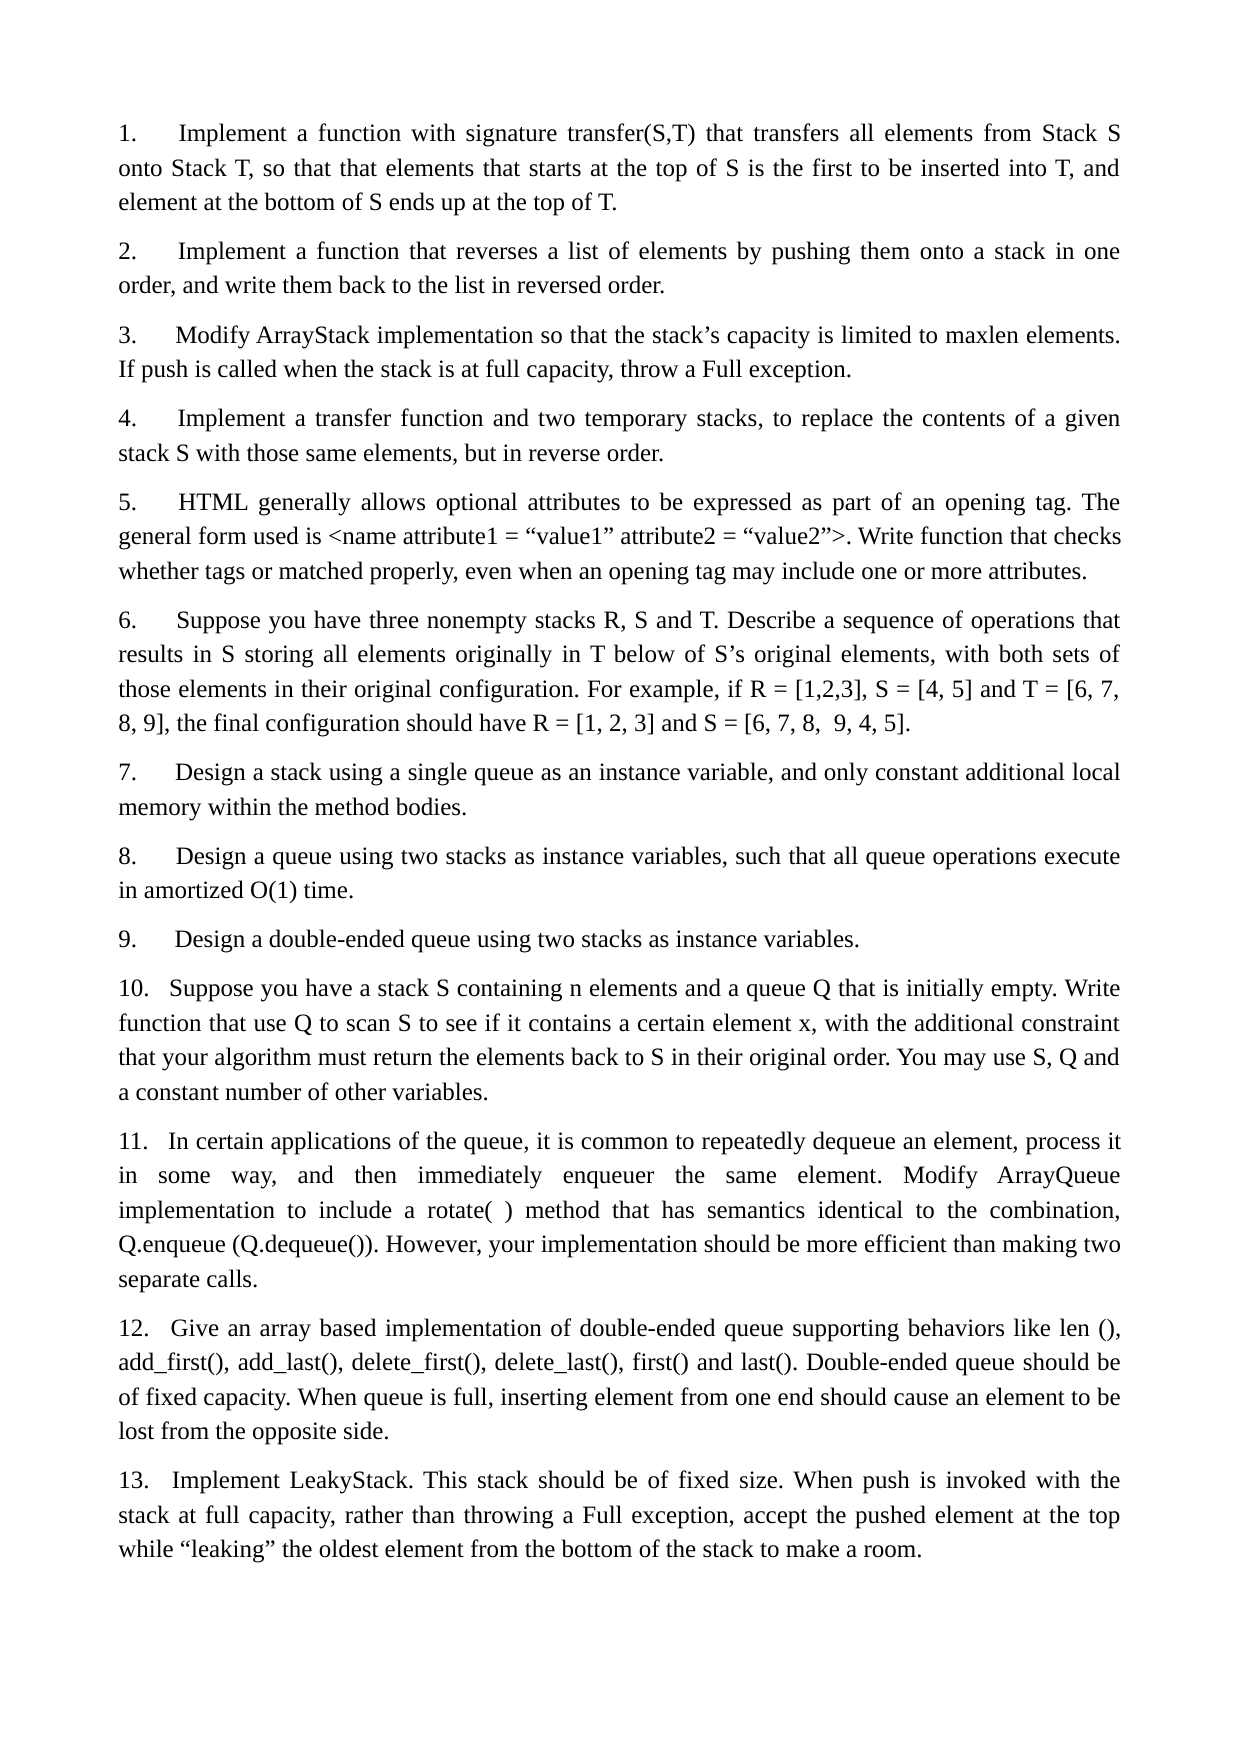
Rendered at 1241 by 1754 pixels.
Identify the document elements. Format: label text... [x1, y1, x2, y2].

text 9. Design a double-ended queue using two stacks as instance variables. [118, 924, 1122, 953]
text 1. Implement a function with signature transfer(S,T) that transfers all elements from Stack S onto Stack T, so that that elements that starts at the top of S is the first to be inserted into T, and element at the bottom of S ends up at the top of T. [118, 118, 1122, 216]
text 4. Implement a transfer function and two temporary stacks, to replace the contents of a given stack S with those same elements, but in reverse order. [118, 403, 1122, 466]
text 2. Implement a function that reverses a list of elements by pushing them onto a stack in one order, and write them back to the list in reversed order. [118, 236, 1122, 299]
text 8. Design a queue using two stacks as instance variables, such that all queue operations execute in amortized O(1) time. [118, 841, 1122, 904]
text 3. Modify ArrayStack implementation so that the stack’s capacity is limited to maxlen elements. If push is called when the stack is at full capacity, throw a Full exception. [118, 320, 1122, 383]
text 6. Suppose you have three nonempty stacks R, S and T. Describe a sequence of operations that results in S storing all elements originally in T below of S’s original elements, with both sets of those elements in their original configuration. For example, if R = [1,2,3], S = [4, 5] and T = [6, 7, 8, 9], the final configuration should have R = [1, 2, 3] and S = [6, 7, 8, 9, 4, 5]. [118, 605, 1122, 737]
text 12. Give an array based implementation of double-ended queue supporting behaviors like len (), add_first(), add_last(), delete_first(), delete_last(), first() and last(). Double-ended queue should be of fixed capacity. When queue is full, inserting element from one end should cause an element to be lost from the opposite side. [118, 1313, 1122, 1445]
text 5. HTML generally allows optional attributes to be expressed as part of an opening tag. The general form used is <name attribute1 = “value1” attribute2 = “value2”>. Write function that checks whether tags or matched properly, even when an opening tag may include one or more attributes. [118, 487, 1122, 584]
text 7. Design a stack using a single queue as an instance variable, and only constant additional local memory within the method bodies. [118, 757, 1122, 821]
text 10. Suppose you have a stack S containing n elements and a queue Q that is initially empty. Write function that use Q to scan S to see if it contains a certain element x, with the additional constraint that your algorithm must return the elements back to S in their original order. You may use S, Q and a constant number of other variables. [118, 973, 1122, 1106]
text 13. Implement LeakyStack. This stack should be of fixed size. When push is invoked with the stack at full capacity, rather than throwing a Full exception, accept the pushed element at the top while “leaking” the oldest element from the bottom of the stack to make a room. [118, 1465, 1122, 1563]
text 11. In certain applications of the queue, it is common to repeatedly dequeue an element, process it in some way, and then immediately enqueuer the same element. Modify ArrayQueue implementation to include a rotate( ) method that has semantics identical to the combination, Q.enqueue (Q.dequeue()). However, your implementation should be more efficient than making two separate calls. [118, 1126, 1122, 1293]
